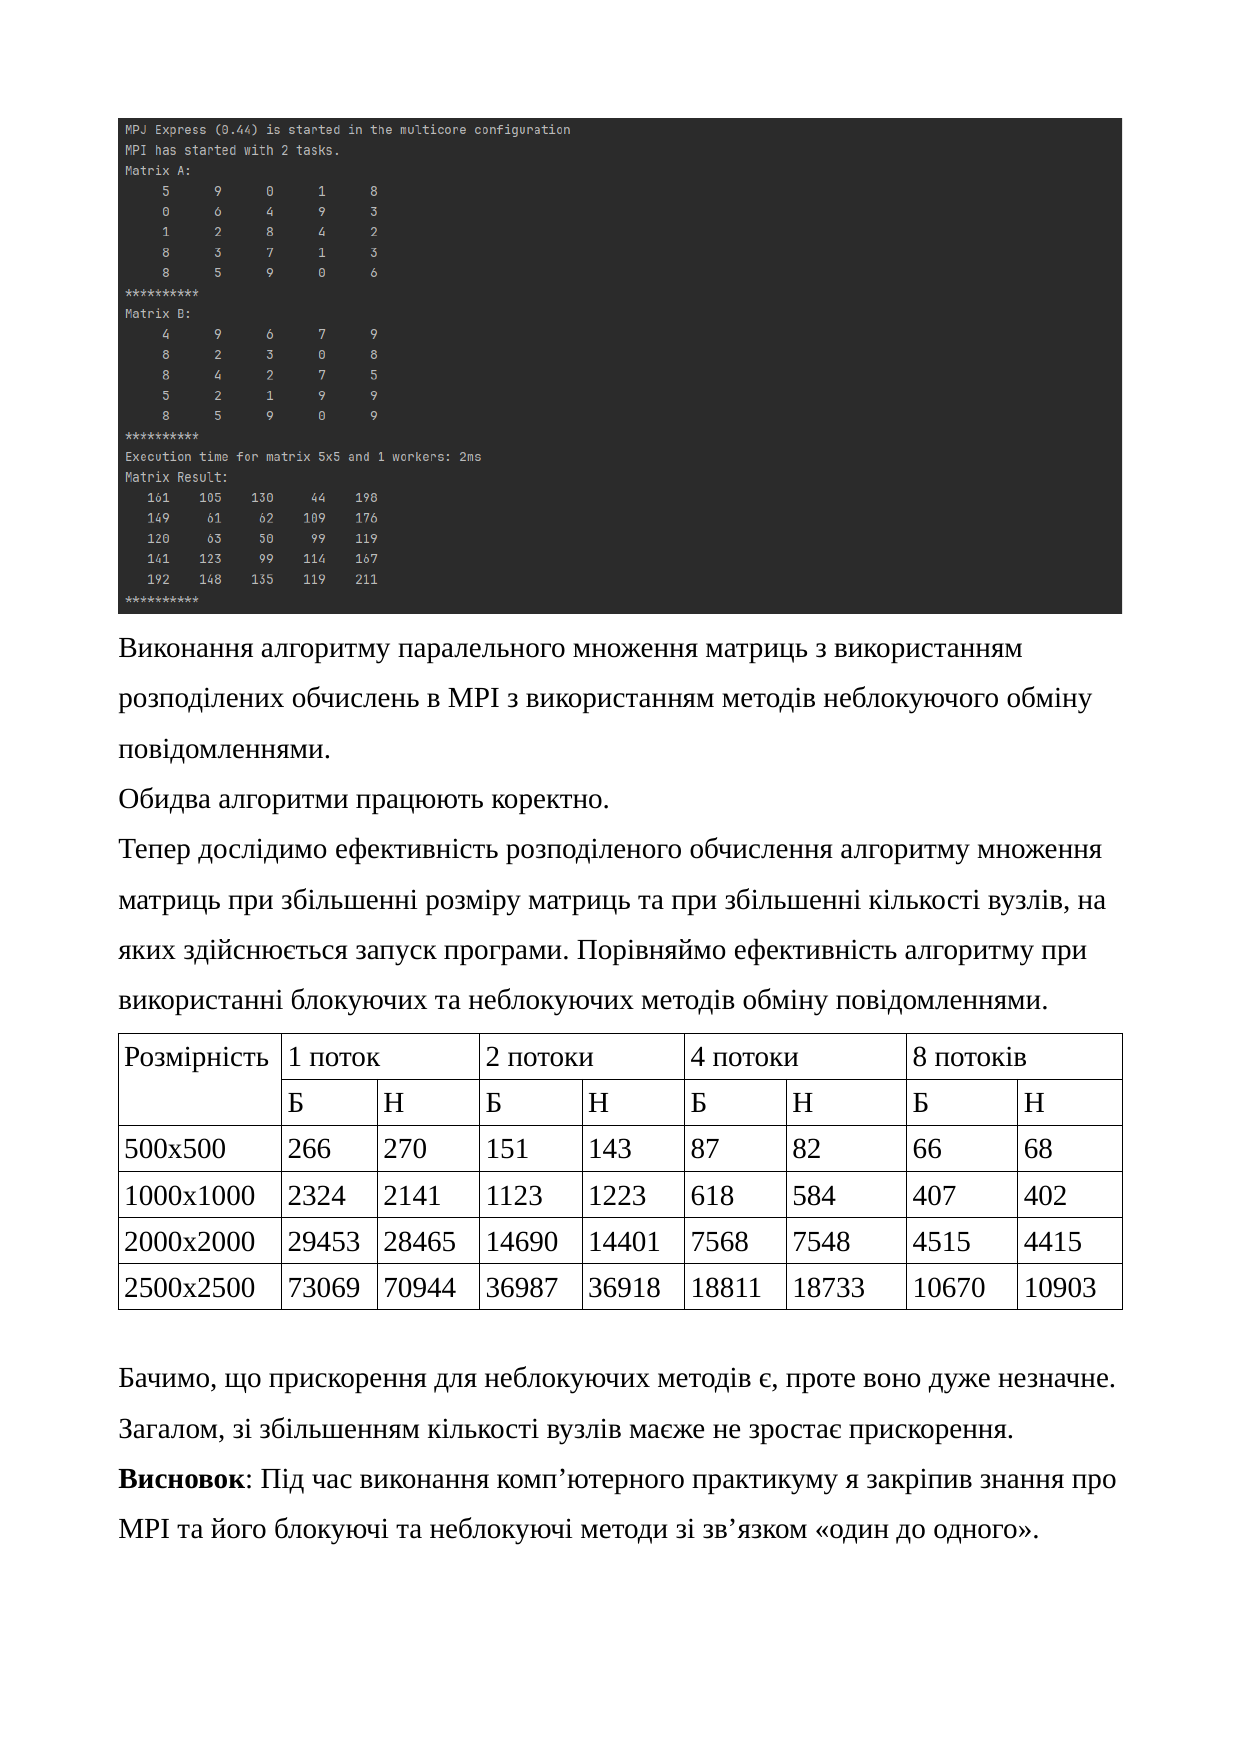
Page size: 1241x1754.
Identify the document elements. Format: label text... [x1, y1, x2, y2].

table_cell 14690 [480, 1218, 582, 1263]
table_cell 1223 [583, 1172, 684, 1217]
table_header 2 потоки [480, 1034, 684, 1079]
table_cell 2324 [282, 1172, 377, 1217]
table_cell 87 [685, 1126, 786, 1171]
table_cell 584 [787, 1172, 906, 1217]
table_cell 29453 [282, 1218, 377, 1263]
table_header 8 потоків [907, 1034, 1122, 1079]
table_cell Б [480, 1080, 582, 1125]
table_cell 10903 [1018, 1264, 1122, 1309]
table_cell 402 [1018, 1172, 1122, 1217]
table_cell 2500х2500 [119, 1264, 281, 1309]
text Виконання алгоритму паралельного множення матриць з використанням розподілених обчислень в MPI з використанням методів неблокуючого обміну повідомленнями. [118, 614, 1122, 764]
picture [118, 118, 1123, 614]
table_cell Б [685, 1080, 786, 1125]
table_cell 82 [787, 1126, 906, 1171]
table_cell 68 [1018, 1126, 1122, 1171]
table_cell 266 [282, 1126, 377, 1171]
table_cell 2141 [378, 1172, 479, 1217]
table_cell 4415 [1018, 1218, 1122, 1263]
table_cell 2000х2000 [119, 1218, 281, 1263]
table_header 4 потоки [685, 1034, 906, 1079]
table_cell 618 [685, 1172, 786, 1217]
table_cell 500х500 [119, 1126, 281, 1171]
table_cell 14401 [583, 1218, 684, 1263]
table_cell 407 [907, 1172, 1017, 1217]
table_cell 73069 [282, 1264, 377, 1309]
table_cell 7568 [685, 1218, 786, 1263]
table_cell 18811 [685, 1264, 786, 1309]
table_cell Н [583, 1080, 684, 1125]
table_cell 36918 [583, 1264, 684, 1309]
table_cell 1000х1000 [119, 1172, 281, 1217]
table_cell Б [907, 1080, 1017, 1125]
table_cell 36987 [480, 1264, 582, 1309]
table_cell 4515 [907, 1218, 1017, 1263]
table_cell 18733 [787, 1264, 906, 1309]
table_cell Б [282, 1080, 377, 1125]
table_cell 66 [907, 1126, 1017, 1171]
table_cell 270 [378, 1126, 479, 1171]
table_header 1 поток [282, 1034, 479, 1079]
table_cell Н [1018, 1080, 1122, 1125]
list Бачимо, що прискорення для неблокуючих методів є, проте воно дуже незначне. Загалом, зі збільшенням кількості вузлів маєже не зростає прискорення. [118, 1360, 1122, 1444]
table_cell 7548 [787, 1218, 906, 1263]
table_cell 151 [480, 1126, 582, 1171]
table_cell Н [378, 1080, 479, 1125]
table_cell 10670 [907, 1264, 1017, 1309]
text Обидва алгоритми працюють коректно. [118, 781, 1122, 815]
table_cell 28465 [378, 1218, 479, 1263]
table_header Розмірність [119, 1034, 281, 1125]
text Тепер дослідимо ефективність розподіленого обчислення алгоритму множення матриць при збільшенні розміру матриць та при збільшенні кількості вузлів, на яких здійснюється запуск програми. Порівняймо ефективність алгоритму при використанні блокуючих та неблокуючих методів обміну повідомленнями. [118, 832, 1122, 1016]
table_cell 70944 [378, 1264, 479, 1309]
table_cell 143 [583, 1126, 684, 1171]
table_cell 1123 [480, 1172, 582, 1217]
table_cell Н [787, 1080, 906, 1125]
list Висновок: Під час виконання комп’ютерного практикуму я закріпив знання про MPI та його блокуючі та неблокуючі методи зі зв’язком «один до одного». [118, 1461, 1122, 1545]
